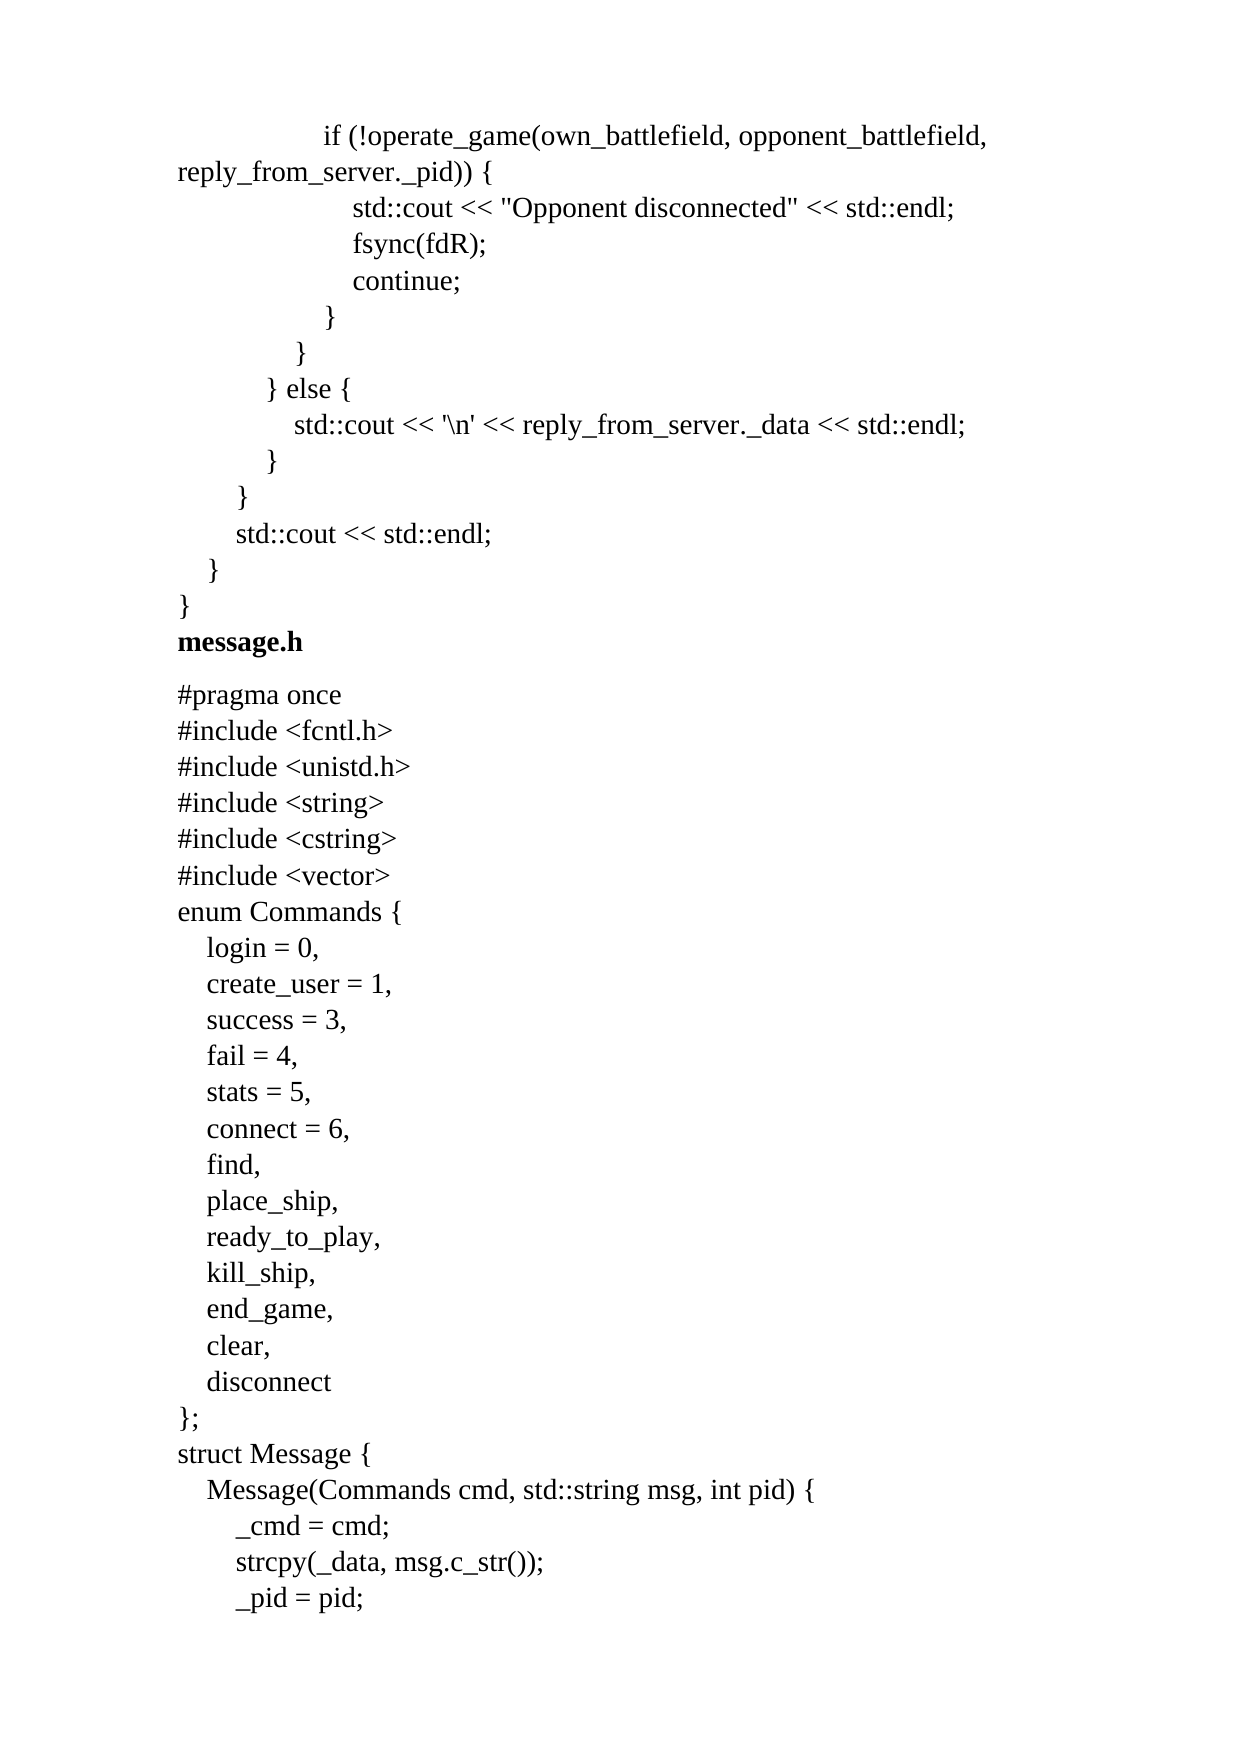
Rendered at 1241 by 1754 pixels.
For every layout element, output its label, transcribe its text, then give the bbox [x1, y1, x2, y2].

text struct Message { [177, 1436, 1152, 1469]
text } [177, 299, 1152, 332]
text Message(Commands cmd, std::string msg, int pid) { [177, 1472, 1152, 1506]
text } [177, 588, 1152, 622]
text #include <unistd.h> [177, 749, 1152, 783]
text find, [177, 1147, 1152, 1180]
text #include <vector> [177, 858, 1152, 891]
text } [177, 443, 1152, 477]
text place_ship, [177, 1183, 1152, 1217]
text continue; [177, 263, 1152, 296]
text } [177, 335, 1152, 368]
text kill_ship, [177, 1255, 1152, 1289]
text clear, [177, 1328, 1152, 1361]
text } [177, 479, 1152, 513]
text } else { [177, 371, 1152, 405]
text _cmd = cmd; [177, 1508, 1152, 1542]
text #include <string> [177, 785, 1152, 819]
text if (!operate_game(own_battlefield, opponent_battlefield, reply_from_server._pid)) { [177, 118, 1152, 188]
text #pragma once [177, 677, 1152, 711]
text enum Commands { [177, 894, 1152, 927]
text login = 0, [177, 930, 1152, 963]
text std::cout << '\n' << reply_from_server._data << std::endl; [177, 407, 1152, 441]
text #include <cstring> [177, 822, 1152, 855]
text _pid = pid; [177, 1581, 1152, 1614]
text }; [177, 1400, 1152, 1433]
text std::cout << "Opponent disconnected" << std::endl; [177, 190, 1152, 224]
text strcpy(_data, msg.c_str()); [177, 1544, 1152, 1578]
text end_game, [177, 1291, 1152, 1325]
text stats = 5, [177, 1074, 1152, 1108]
text fail = 4, [177, 1038, 1152, 1072]
text #include <fcntl.h> [177, 713, 1152, 747]
text std::cout << std::endl; [177, 516, 1152, 549]
text disconnect [177, 1364, 1152, 1397]
text } [177, 552, 1152, 585]
text connect = 6, [177, 1111, 1152, 1144]
text fsync(fdR); [177, 227, 1152, 260]
text ready_to_play, [177, 1219, 1152, 1253]
text success = 3, [177, 1002, 1152, 1036]
text message.h [177, 624, 1152, 658]
text create_user = 1, [177, 966, 1152, 1000]
